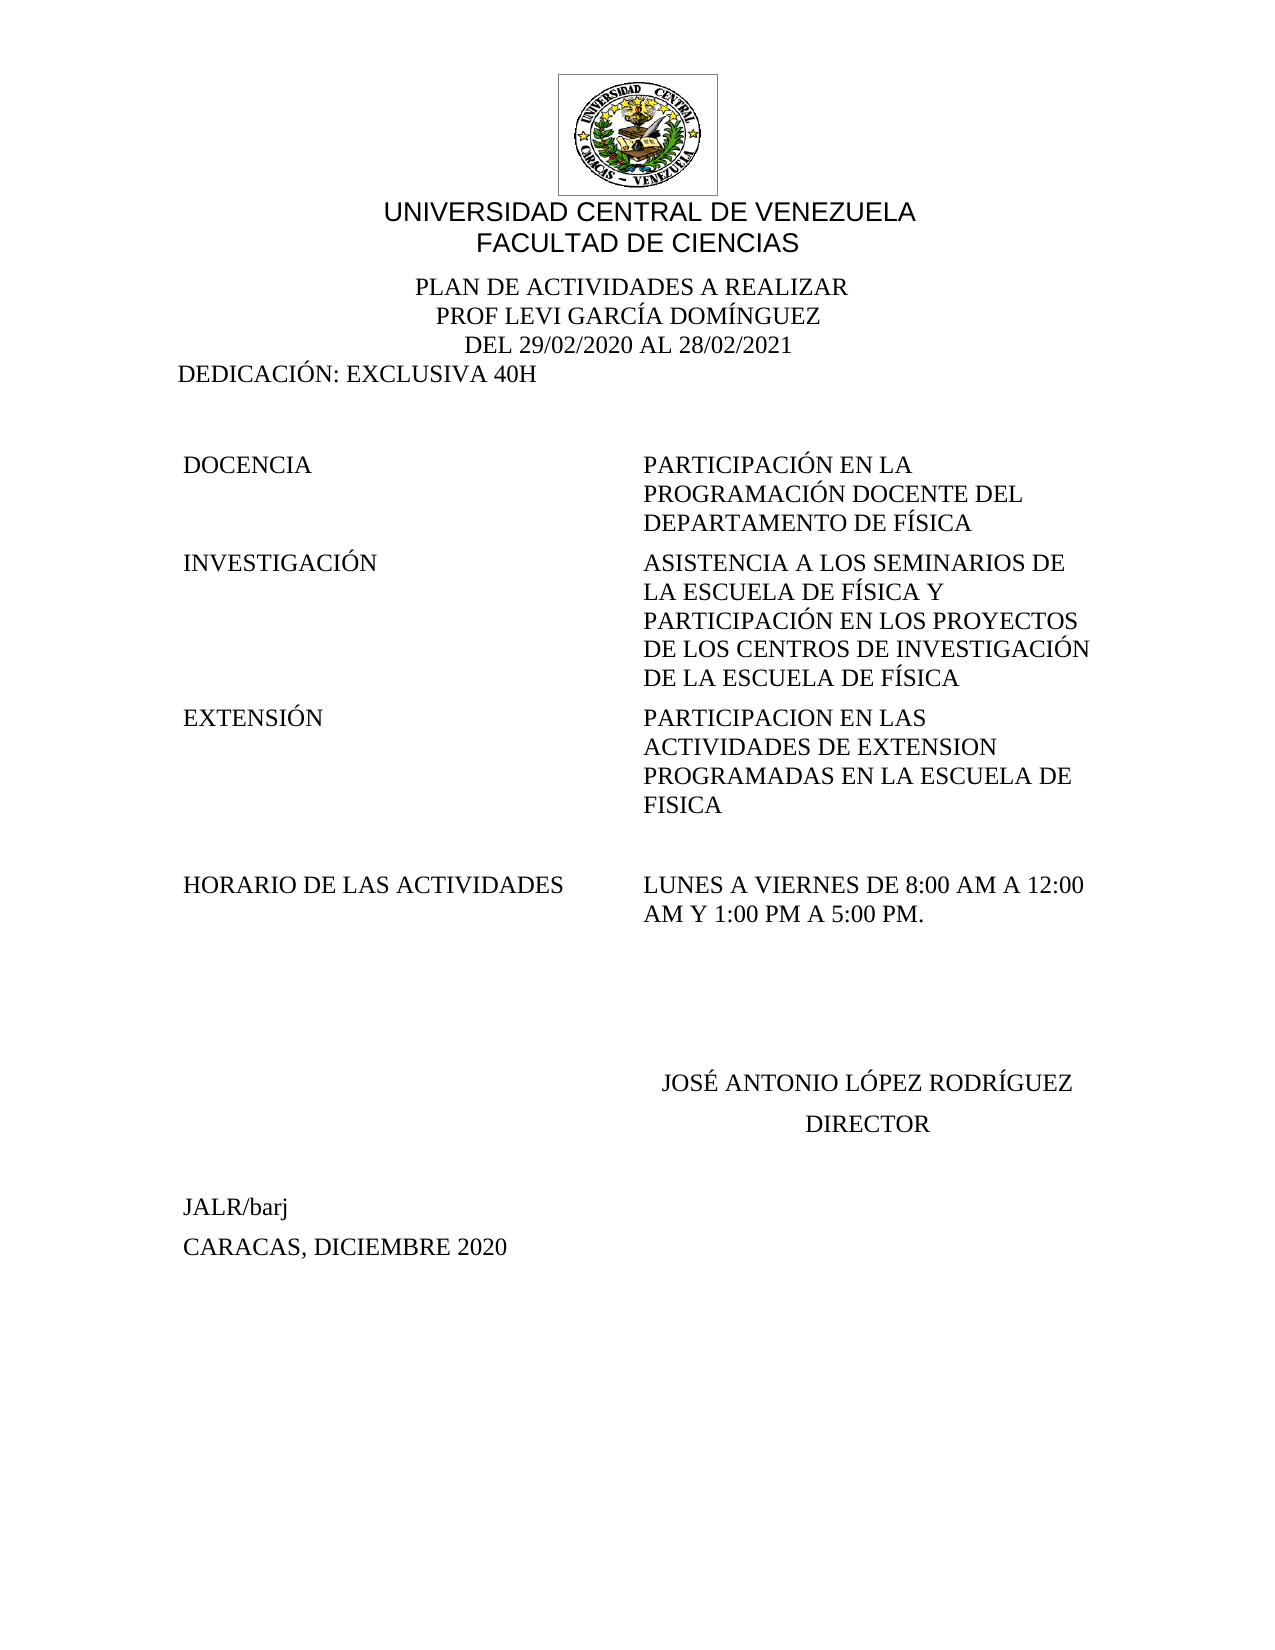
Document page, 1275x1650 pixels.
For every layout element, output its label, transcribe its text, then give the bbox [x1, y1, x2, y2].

table_cell [638, 1226, 1098, 1267]
table_cell [177, 1103, 637, 1186]
table_cell [638, 824, 1098, 864]
table_cell extensión [177, 698, 637, 824]
text PROF Levi García Domínguez [177, 301, 1086, 330]
table_cell PARTICIPACION EN LAS ACTIVIDADES DE EXTENSION PROGRAMADAS EN LA ESCUELA DE FISICA [638, 698, 1098, 824]
table_cell CARACAS, diciembre 2020 [177, 1226, 637, 1267]
table_cell DIRECTOR [638, 1103, 1098, 1186]
table_cell [177, 824, 637, 864]
table_cell [638, 1186, 1098, 1226]
table_cell LUNES A VIERNES DE 8:00 am a 12:00 am y 1:00 pm a 5:00 pm. [638, 865, 1098, 933]
table_cell JALR/barj [177, 1186, 637, 1226]
text DEL 29/02/2020 al 28/02/2021 [177, 330, 1086, 359]
table_cell ASISTENCIA A LOS SEMINARIOS DE LA ESCUELA DE FÍSICA Y PARTICIPACIÓN EN LOS PROYECTOS DE LOS CENTROS DE INVESTIGACIÓN DE LA ESCUELA DE FÍSICA [638, 543, 1098, 698]
table_header PARTICIPACIÓN EN LA PROGRAMACIÓN DOCENTE DEL DEPARTAMENTO DE FÍSICA [638, 445, 1098, 543]
table_header DOCENCIA [177, 445, 637, 543]
table_cell HORARIO DE LAS ACTIVIDADES [177, 865, 637, 933]
text dedicación: Exclusiva 40H [177, 359, 1086, 387]
table_header JOSÉ ANTONIO LÓPEZ RODRÍGUEZ [638, 1020, 1098, 1103]
text PLAN DE ACTIVIDADES A REALIZAR [177, 272, 1086, 301]
table_cell investigación [177, 543, 637, 698]
table_header [177, 1020, 637, 1103]
